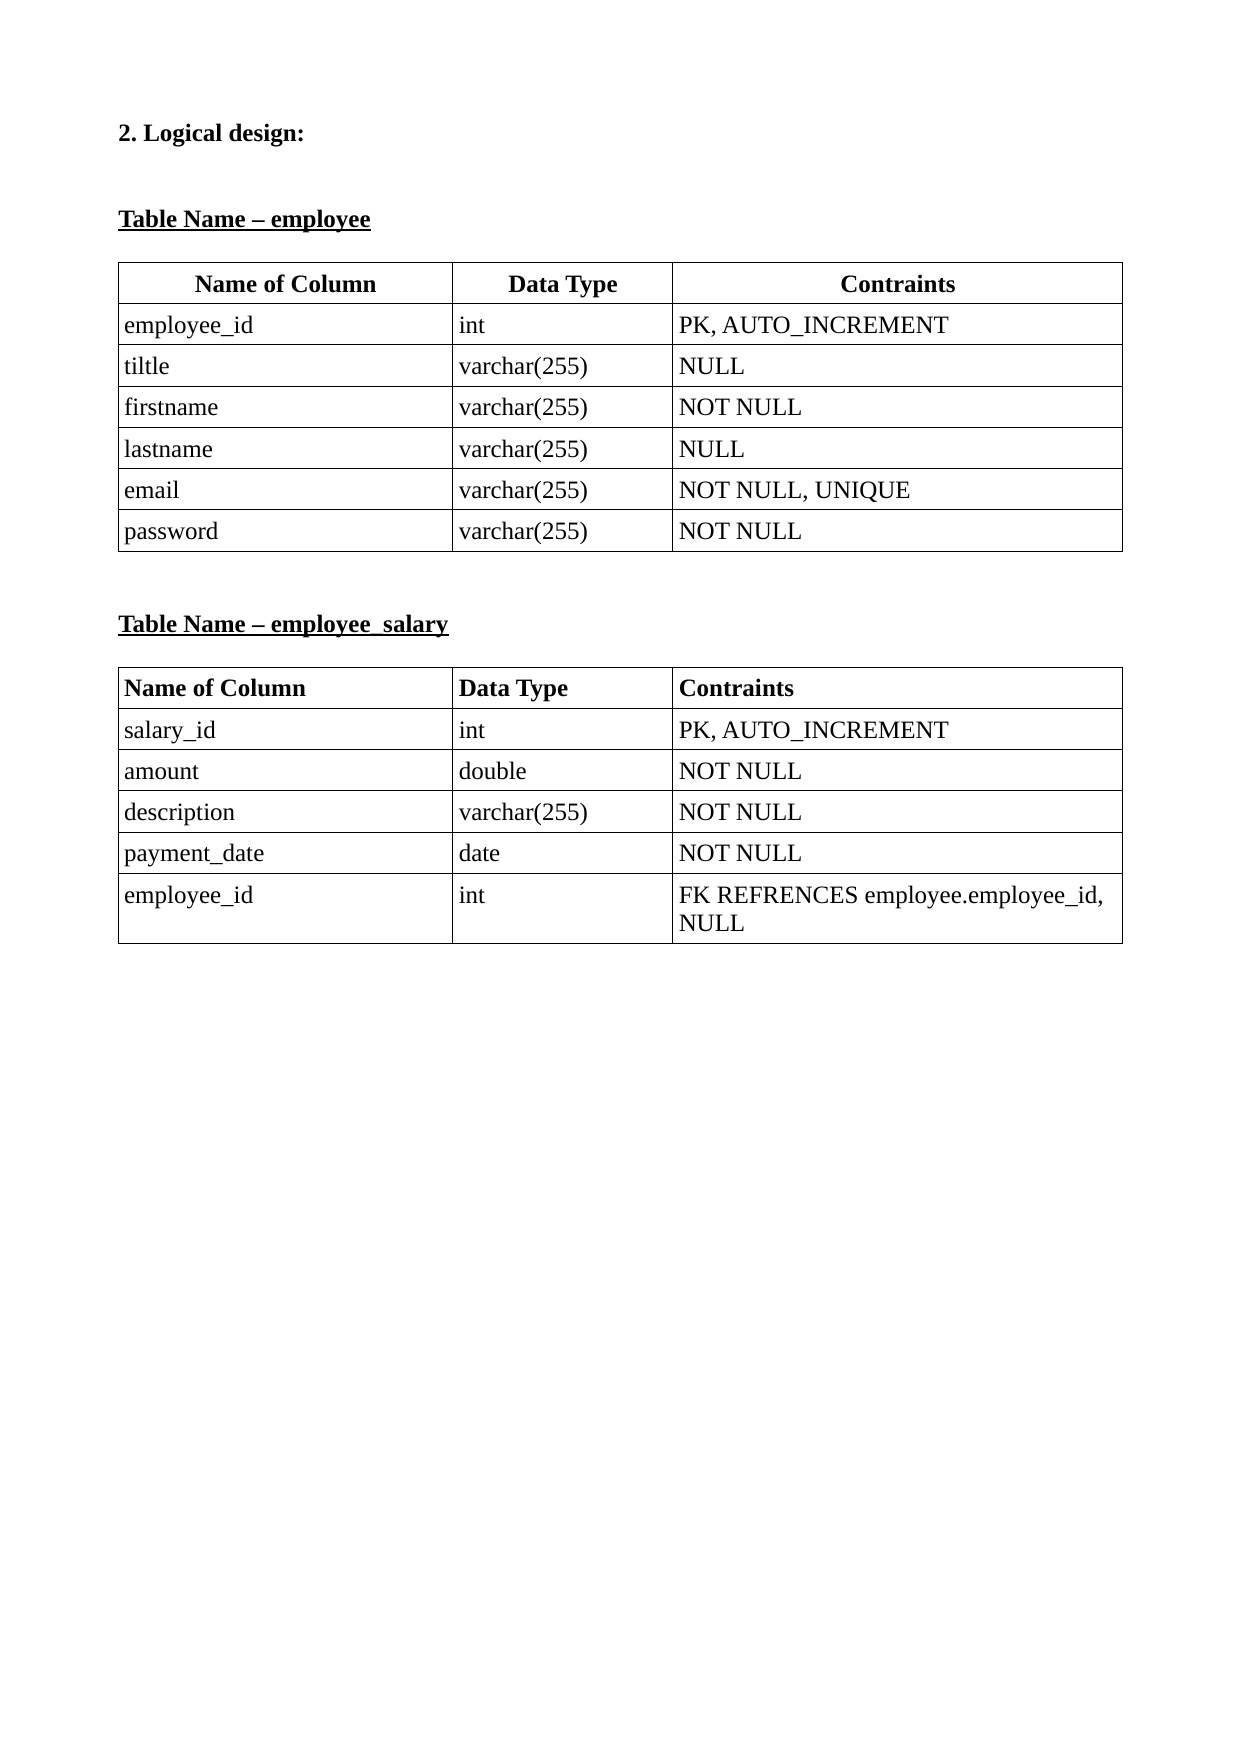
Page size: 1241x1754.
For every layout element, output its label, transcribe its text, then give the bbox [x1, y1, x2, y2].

table_cell NOT NULL [673, 510, 1122, 551]
table_header Contraints [673, 263, 1122, 303]
table_cell varchar(255) [453, 345, 672, 386]
table_cell FK REFRENCES employee.employee_id, NULL [673, 874, 1122, 943]
table_cell int [453, 874, 672, 943]
table_cell PK, AUTO_INCREMENT [673, 304, 1122, 344]
table_header Data Type [453, 668, 672, 708]
table_cell employee_id [119, 304, 452, 344]
table_cell description [119, 791, 452, 832]
table_cell NULL [673, 428, 1122, 468]
table_cell int [453, 304, 672, 344]
table_cell varchar(255) [453, 428, 672, 468]
text Table Name – employee [118, 204, 1122, 233]
table_cell varchar(255) [453, 510, 672, 551]
table_cell firstname [119, 387, 452, 427]
table_header Name of Column [119, 668, 452, 708]
table_cell int [453, 709, 672, 749]
table_cell employee_id [119, 874, 452, 943]
table_cell email [119, 469, 452, 509]
text Table Name – employee_salary [118, 609, 1122, 638]
table_header Name of Column [119, 263, 452, 303]
table_cell varchar(255) [453, 791, 672, 832]
table_cell lastname [119, 428, 452, 468]
table_cell varchar(255) [453, 469, 672, 509]
table_cell salary_id [119, 709, 452, 749]
table_header Data Type [453, 263, 672, 303]
table_cell NULL [673, 345, 1122, 386]
table_header Contraints [673, 668, 1122, 708]
table_cell amount [119, 750, 452, 790]
table_cell NOT NULL [673, 387, 1122, 427]
text 2. Logical design: [118, 118, 1122, 147]
table_cell NOT NULL [673, 750, 1122, 790]
table_cell NOT NULL [673, 791, 1122, 832]
table_cell tiltle [119, 345, 452, 386]
table_cell double [453, 750, 672, 790]
table_cell payment_date [119, 833, 452, 873]
table_cell NOT NULL, UNIQUE [673, 469, 1122, 509]
table_cell varchar(255) [453, 387, 672, 427]
table_cell NOT NULL [673, 833, 1122, 873]
table_cell PK, AUTO_INCREMENT [673, 709, 1122, 749]
table_cell password [119, 510, 452, 551]
table_cell date [453, 833, 672, 873]
